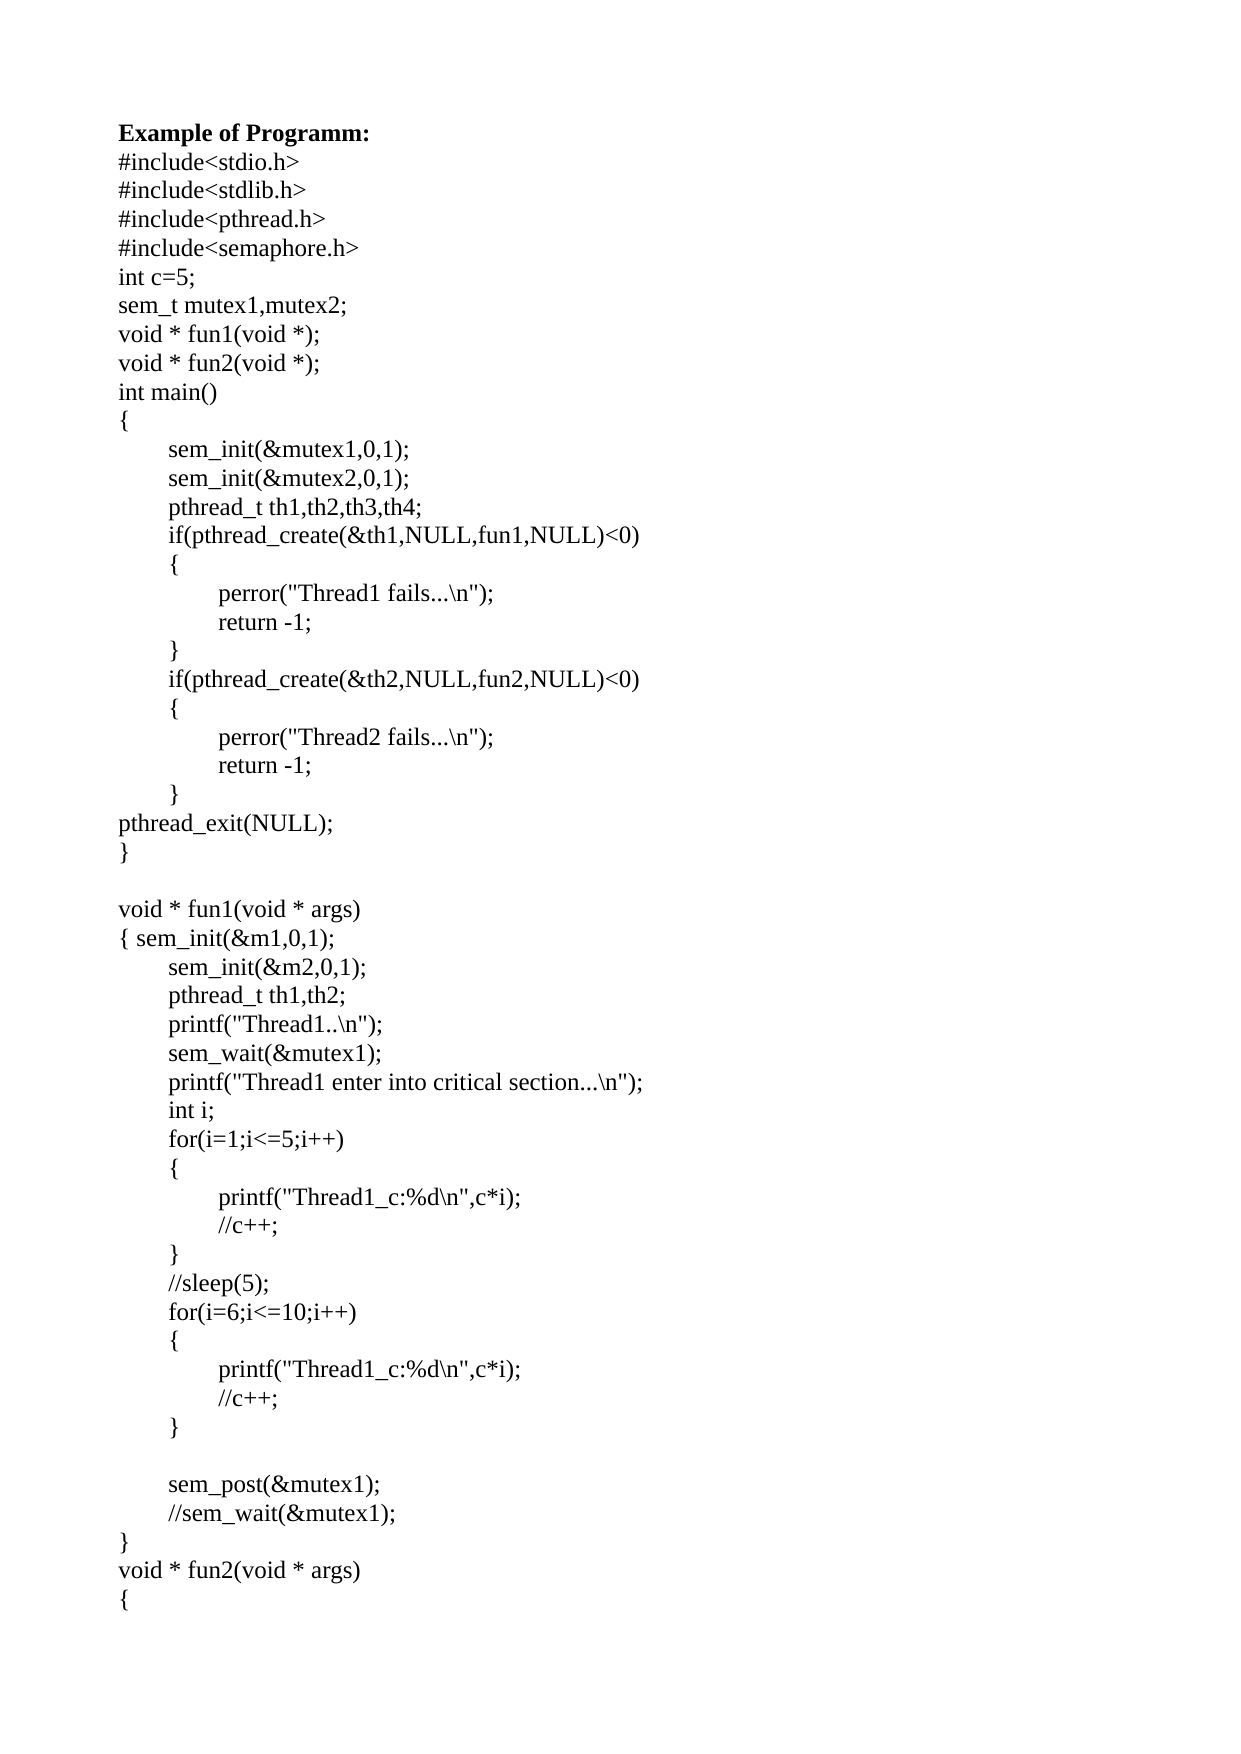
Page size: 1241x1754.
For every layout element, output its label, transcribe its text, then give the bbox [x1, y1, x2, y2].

text perror("Thread2 fails...\n"); [118, 722, 1122, 751]
text printf("Thread1_c:%d\n",c*i); [118, 1182, 1122, 1211]
text void * fun1(void * args) [118, 894, 1122, 923]
text for(i=6;i<=10;i++) [118, 1297, 1122, 1326]
text pthread_exit(NULL); [118, 808, 1122, 837]
text { [118, 1584, 1122, 1613]
text #include<stdio.h> [118, 147, 1122, 176]
text } [118, 779, 1122, 808]
text sem_t mutex1,mutex2; [118, 291, 1122, 319]
text printf("Thread1_c:%d\n",c*i); [118, 1354, 1122, 1383]
text sem_wait(&mutex1); [118, 1038, 1122, 1067]
text void * fun2(void *); [118, 348, 1122, 377]
text } [118, 1527, 1122, 1556]
text { [118, 1153, 1122, 1182]
text if(pthread_create(&th2,NULL,fun2,NULL)<0) [118, 664, 1122, 693]
text #include<pthread.h> [118, 204, 1122, 233]
text int c=5; [118, 262, 1122, 291]
text { sem_init(&m1,0,1); [118, 923, 1122, 952]
text sem_init(&m2,0,1); [118, 952, 1122, 981]
text //sem_wait(&mutex1); [118, 1498, 1122, 1527]
text { [118, 406, 1122, 434]
text void * fun1(void *); [118, 319, 1122, 348]
text } [118, 837, 1122, 866]
text { [118, 1326, 1122, 1354]
text sem_init(&mutex2,0,1); [118, 463, 1122, 492]
text for(i=1;i<=5;i++) [118, 1124, 1122, 1153]
text } [118, 1412, 1122, 1441]
text sem_init(&mutex1,0,1); [118, 434, 1122, 463]
text perror("Thread1 fails...\n"); [118, 578, 1122, 607]
text { [118, 549, 1122, 578]
text #include<semaphore.h> [118, 233, 1122, 262]
text sem_post(&mutex1); [118, 1469, 1122, 1498]
text //c++; [118, 1211, 1122, 1239]
text printf("Thread1..\n"); [118, 1009, 1122, 1038]
text void * fun2(void * args) [118, 1556, 1122, 1584]
text } [118, 636, 1122, 664]
text int main() [118, 377, 1122, 406]
text return -1; [118, 751, 1122, 779]
text printf("Thread1 enter into critical section...\n"); [118, 1067, 1122, 1096]
text pthread_t th1,th2; [118, 981, 1122, 1009]
text #include<stdlib.h> [118, 176, 1122, 204]
text { [118, 693, 1122, 722]
text } [118, 1239, 1122, 1268]
text pthread_t th1,th2,th3,th4; [118, 492, 1122, 521]
text //c++; [118, 1383, 1122, 1412]
text return -1; [118, 607, 1122, 636]
text int i; [118, 1096, 1122, 1124]
text //sleep(5); [118, 1268, 1122, 1297]
text if(pthread_create(&th1,NULL,fun1,NULL)<0) [118, 521, 1122, 549]
text Example of Programm: [118, 118, 1122, 147]
